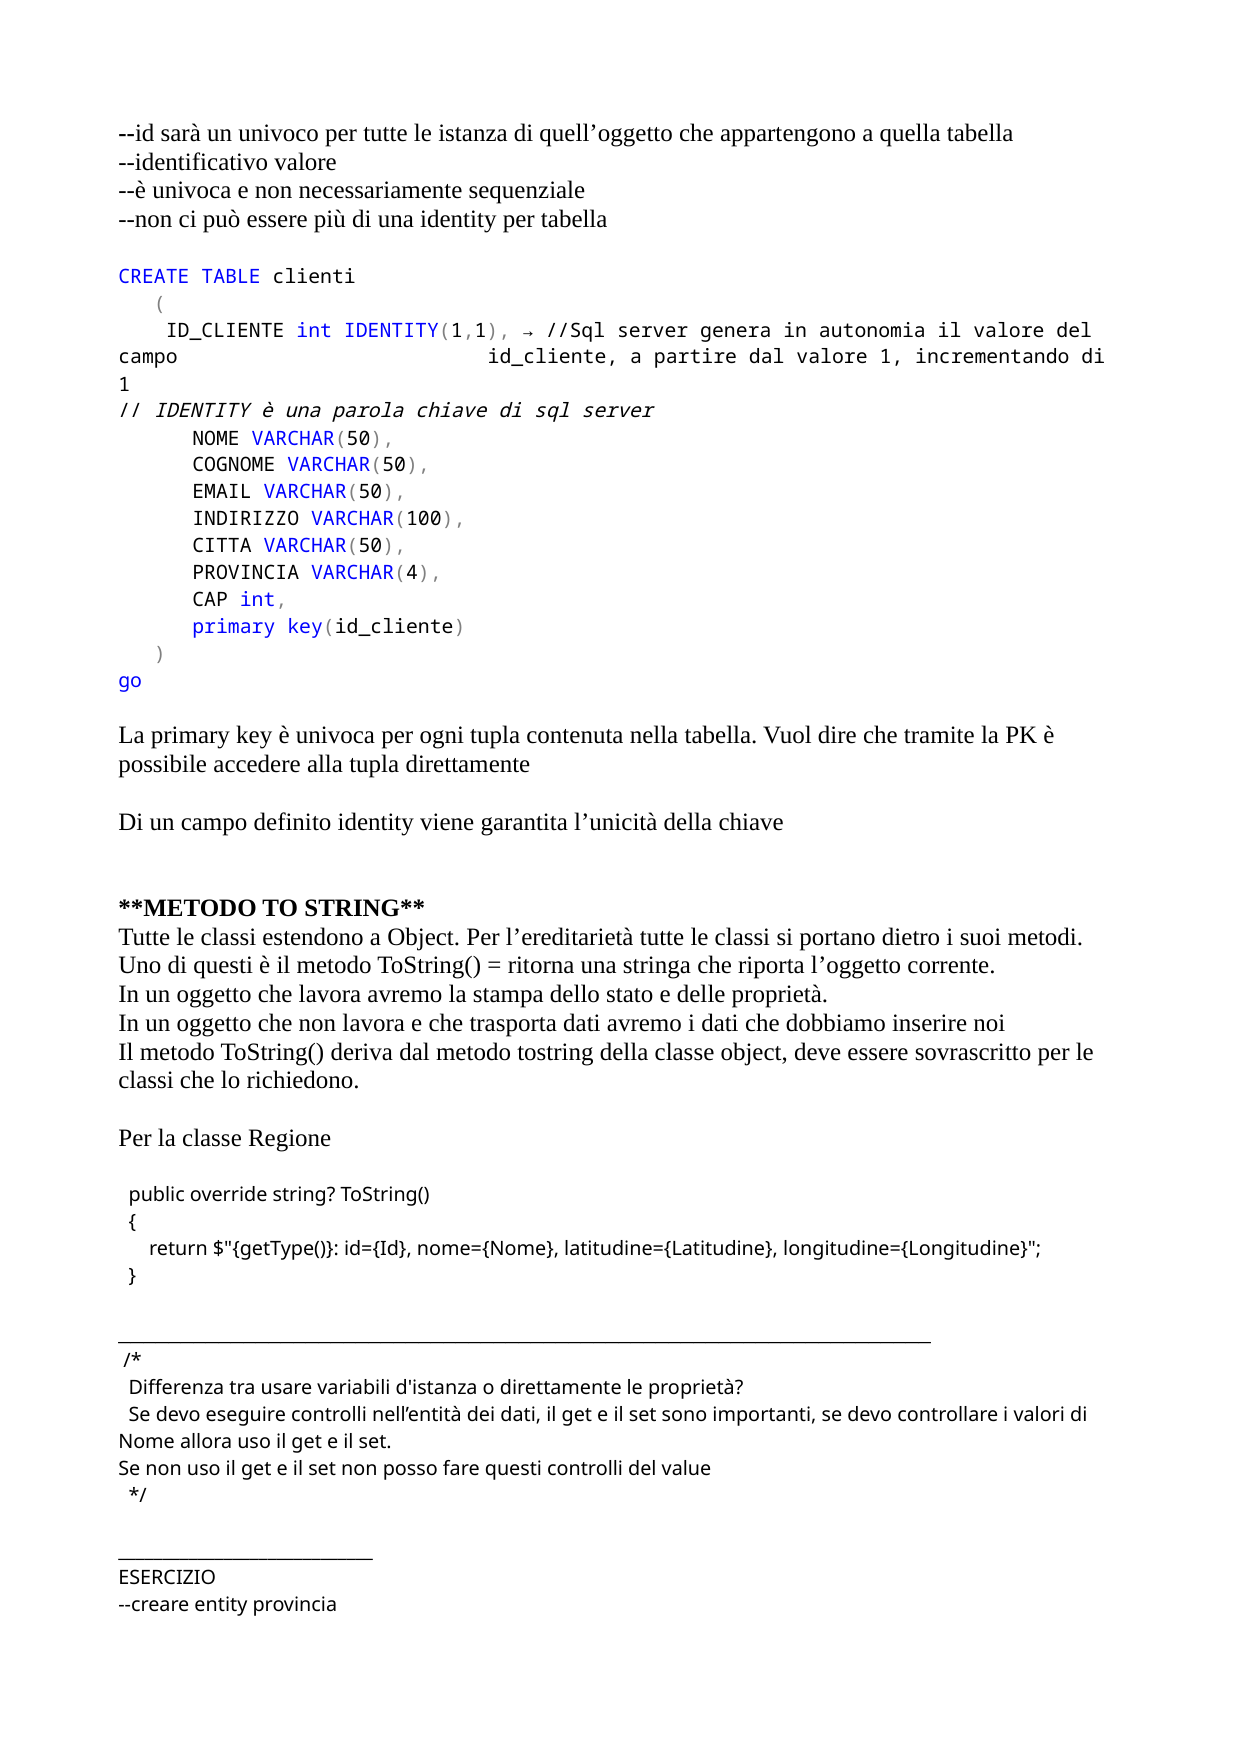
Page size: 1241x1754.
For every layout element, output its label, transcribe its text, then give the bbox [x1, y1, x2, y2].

text --identificativo valore [118, 147, 1122, 176]
text --id sarà un univoco per tutte le istanza di quell’oggetto che appartengono a quella tabella [118, 118, 1122, 147]
text */ [118, 1481, 1122, 1508]
text ( [118, 289, 1122, 316]
text _____________________________ [118, 1537, 1122, 1563]
text --non ci può essere più di una identity per tabella [118, 204, 1122, 233]
text return $"{getType()}: id={Id}, nome={Nome}, latitudine={Latitudine}, longitudine={Longitudine}"; [118, 1234, 1122, 1261]
text Di un campo definito identity viene garantita l’unicità della chiave [118, 807, 1122, 836]
text In un oggetto che non lavora e che trasporta dati avremo i dati che dobbiamo inserire noi [118, 1008, 1122, 1037]
text CREATE TABLE clienti [118, 262, 1122, 289]
text --è univoca e non necessariamente sequenziale [118, 176, 1122, 204]
text Per la classe Regione [118, 1123, 1122, 1152]
text La primary key è univoca per ogni tupla contenuta nella tabella. Vuol dire che tramite la PK è possibile accedere alla tupla direttamente [118, 721, 1122, 778]
text Se non uso il get e il set non posso fare questi controlli del value [118, 1454, 1122, 1481]
text **METODO TO STRING** [118, 893, 1122, 922]
text } [118, 1261, 1122, 1288]
text Differenza tra usare variabili d'istanza o direttamente le proprietà? [118, 1373, 1122, 1400]
text Se devo eseguire controlli nell’entità dei dati, il get e il set sono importanti, se devo controllare i valori di Nome allora uso il get e il set. [118, 1400, 1122, 1454]
text { [118, 1207, 1122, 1234]
text // IDENTITY è una parola chiave di sql server [118, 397, 1122, 424]
text go [118, 667, 1122, 693]
text primary key(id_cliente) [118, 613, 1122, 639]
text --creare entity provincia [118, 1591, 1122, 1617]
text PROVINCIA VARCHAR(4), [118, 559, 1122, 586]
text public override string? ToString() [118, 1181, 1122, 1207]
text ESERCIZIO [118, 1563, 1122, 1591]
text /* [118, 1346, 1122, 1373]
text In un oggetto che lavora avremo la stampa dello stato e delle proprietà. [118, 979, 1122, 1008]
text _________________________________________________________________ [118, 1317, 1122, 1346]
text ID_CLIENTE int IDENTITY(1,1), → //Sql server genera in autonomia il valore del campo id_cliente, a partire dal valore 1, incrementando di 1 [118, 316, 1122, 397]
text NOME VARCHAR(50), [118, 424, 1122, 451]
text EMAIL VARCHAR(50), [118, 478, 1122, 505]
text Il metodo ToString() deriva dal metodo tostring della classe object, deve essere sovrascritto per le classi che lo richiedono. [118, 1037, 1122, 1094]
text INDIRIZZO VARCHAR(100), [118, 505, 1122, 532]
text ) [118, 639, 1122, 667]
text Tutte le classi estendono a Object. Per l’ereditarietà tutte le classi si portano dietro i suoi metodi. Uno di questi è il metodo ToString() = ritorna una stringa che riporta l’oggetto corrente. [118, 922, 1122, 979]
text COGNOME VARCHAR(50), [118, 451, 1122, 478]
text CAP int, [118, 586, 1122, 613]
text CITTA VARCHAR(50), [118, 532, 1122, 559]
